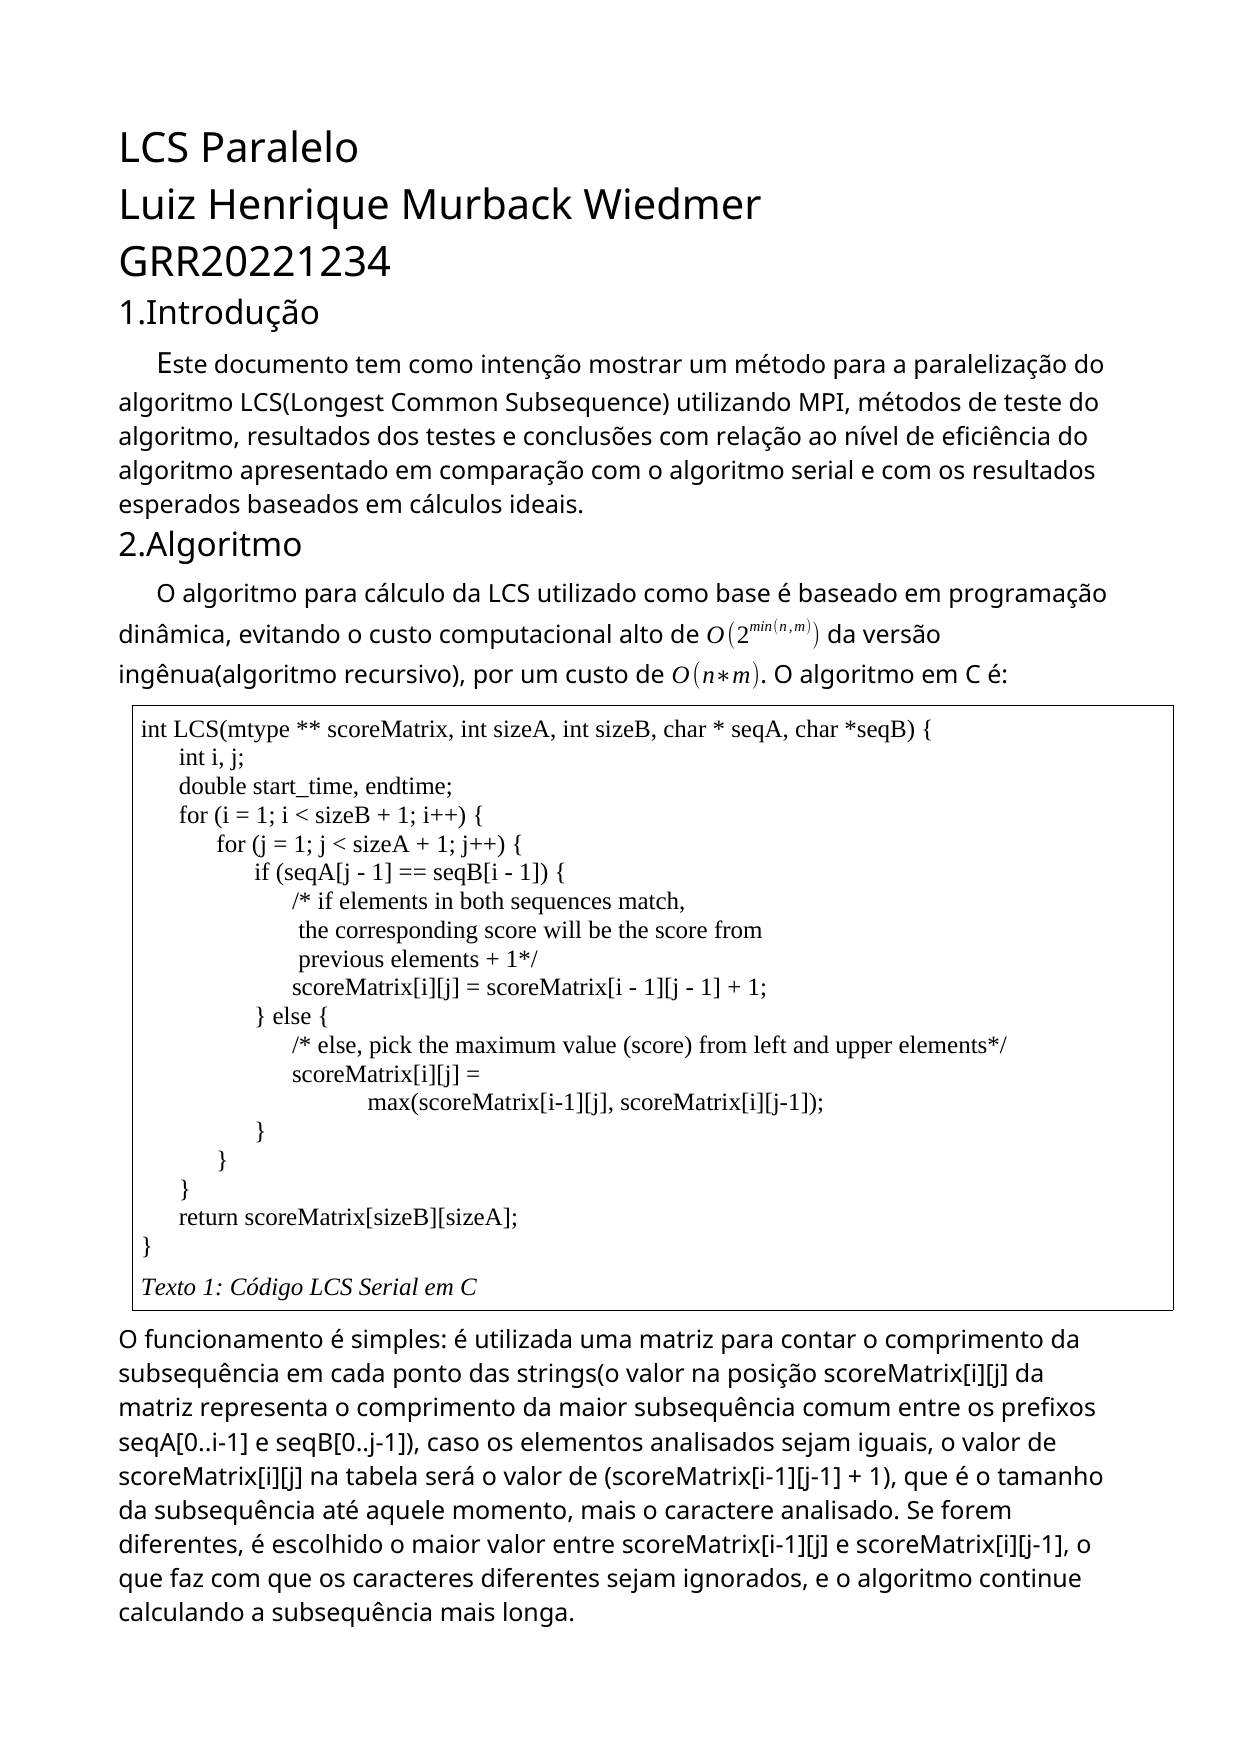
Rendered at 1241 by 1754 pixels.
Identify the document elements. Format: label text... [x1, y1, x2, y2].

text Texto 1: Código LCS Serial em C [141, 1272, 1164, 1301]
text if (seqA[j - 1] == seqB[i - 1]) { [141, 857, 1164, 886]
text 2.Algoritmo [118, 521, 1122, 567]
text scoreMatrix[i][j] = [141, 1059, 1164, 1087]
text max(scoreMatrix[i-1][j], scoreMatrix[i][j-1]); [141, 1087, 1164, 1116]
text LCS Paralelo [118, 118, 1122, 175]
text } else { [141, 1001, 1164, 1030]
text O algoritmo para cálculo da LCS utilizado como base é baseado em programação dinâmica, evitando o custo computacional alto de da versão ingênua(algoritmo recursivo), por um custo de . O algoritmo em C é: [118, 567, 1122, 690]
text O funcionamento é simples: é utilizada uma matriz para contar o comprimento da subsequência em cada ponto das strings(o valor na posição scoreMatrix[i][j] da matriz representa o comprimento da maior subsequência comum entre os prefixos seqA[0..i-1] e seqB[0..j-1]), caso os elementos analisados sejam iguais, o valor de scoreMatrix[i][j] na tabela será o valor de (scoreMatrix[i-1][j-1] + 1), que é o tamanho da subsequência até aquele momento, mais o caractere analisado. Se forem diferentes, é escolhido o maior valor entre scoreMatrix[i-1][j] e scoreMatrix[i][j-1], o que faz com que os caracteres diferentes sejam ignorados, e o algoritmo continue calculando a subsequência mais longa. [118, 710, 1122, 1628]
text return scoreMatrix[sizeB][sizeA]; [141, 1202, 1164, 1231]
text O funcionamento é simples: é utilizada uma matriz para contar o comprimento da subsequência em cada ponto das strings(o valor na posição scoreMatrix[i][j] da matriz representa o comprimento da maior subsequência comum entre os prefixos seqA[0..i-1] e seqB[0..j-1]), caso os elementos analisados sejam iguais, o valor de scoreMatrix[i][j] na tabela será o valor de (scoreMatrix[i-1][j-1] + 1), que é o tamanho da subsequência até aquele momento, mais o caractere analisado. Se forem diferentes, é escolhido o maior valor entre scoreMatrix[i-1][j] e scoreMatrix[i][j-1], o que faz com que os caracteres diferentes sejam ignorados, e o algoritmo continue calculando a subsequência mais longa. [133, 706, 1173, 1310]
text } [141, 1174, 1164, 1202]
text int i, j; [141, 742, 1164, 771]
text for (i = 1; i < sizeB + 1; i++) { [141, 800, 1164, 829]
text for (j = 1; j < sizeA + 1; j++) { [141, 829, 1164, 857]
text Este documento tem como intenção mostrar um método para a paralelização do algoritmo LCS(Longest Common Subsequence) utilizando MPI, métodos de teste do algoritmo, resultados dos testes e conclusões com relação ao nível de eficiência do algoritmo apresentado em comparação com o algoritmo serial e com os resultados esperados baseados em cálculos ideais. [118, 334, 1122, 521]
text Luiz Henrique Murback Wiedmer [118, 175, 1122, 232]
text previous elements + 1*/ [141, 944, 1164, 972]
text int LCS(mtype ** scoreMatrix, int sizeA, int sizeB, char * seqA, char *seqB) { [141, 714, 1164, 742]
text } [141, 1231, 1164, 1260]
text scoreMatrix[i][j] = scoreMatrix[i - 1][j - 1] + 1; [141, 972, 1164, 1001]
text GRR20221234 [118, 232, 1122, 288]
text } [141, 1116, 1164, 1145]
text double start_time, endtime; [141, 771, 1164, 800]
text } [141, 1145, 1164, 1174]
text 1.Introdução [118, 288, 1122, 334]
text /* if elements in both sequences match, [141, 886, 1164, 915]
text /* else, pick the maximum value (score) from left and upper elements*/ [141, 1030, 1164, 1059]
text the corresponding score will be the score from [141, 915, 1164, 944]
